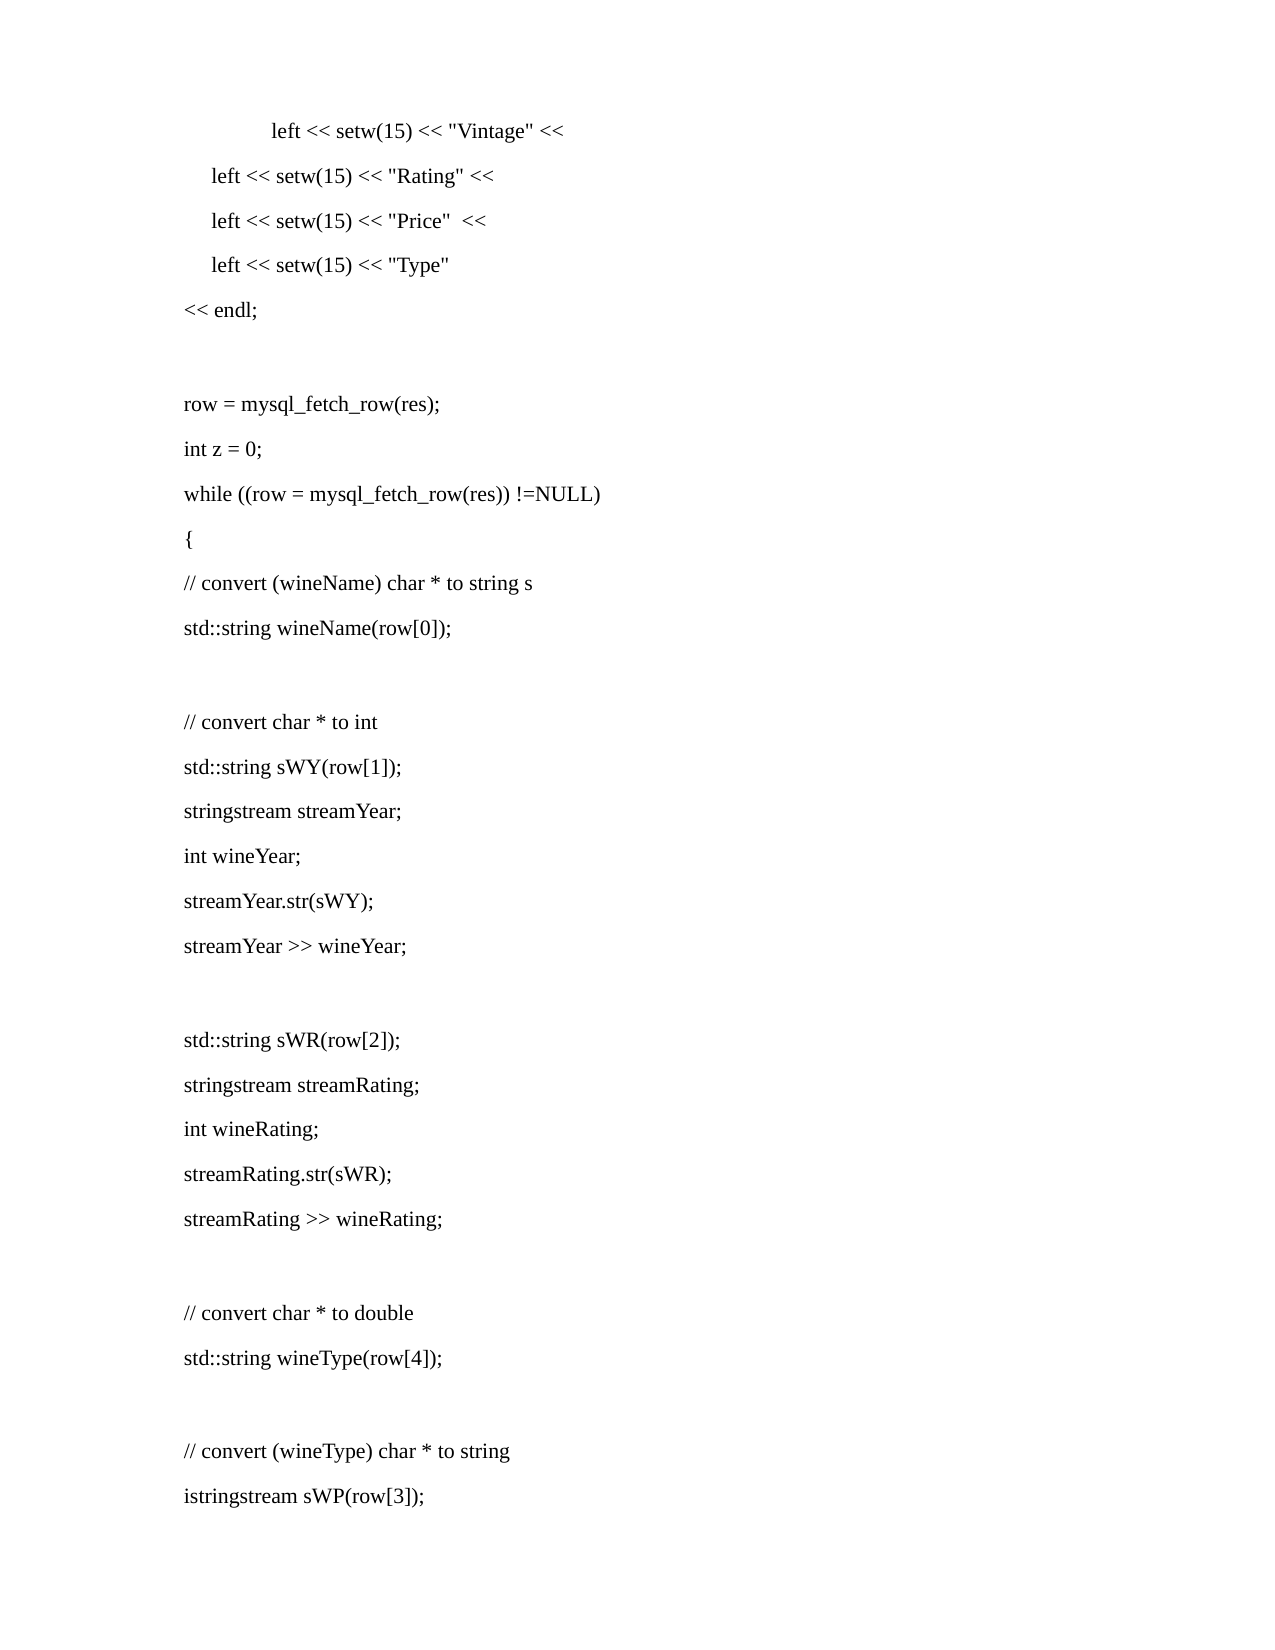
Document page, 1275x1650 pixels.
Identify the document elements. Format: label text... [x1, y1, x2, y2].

text std::string wineName(row[0]); [118, 615, 1157, 640]
text int wineRating; [118, 1116, 1157, 1142]
text int wineYear; [118, 843, 1157, 868]
text streamRating.str(sWR); [118, 1161, 1157, 1186]
text // convert (wineType) char * to string [118, 1438, 1157, 1464]
text std::string sWR(row[2]); [118, 1027, 1157, 1052]
text // convert (wineName) char * to string s [118, 570, 1157, 596]
text streamYear.str(sWY); [118, 888, 1157, 913]
text streamRating >> wineRating; [118, 1206, 1157, 1231]
text // convert char * to int [118, 709, 1157, 734]
text stringstream streamYear; [118, 798, 1157, 824]
text left << setw(15) << "Price" << [118, 208, 1157, 233]
text row = mysql_fetch_row(res); [118, 391, 1157, 416]
text std::string sWY(row[1]); [118, 754, 1157, 779]
text // convert char * to double [118, 1300, 1157, 1325]
text left << setw(15) << "Rating" << [118, 163, 1157, 188]
text << endl; [118, 297, 1157, 322]
text istringstream sWP(row[3]); [118, 1483, 1157, 1508]
text int z = 0; [118, 436, 1157, 461]
text while ((row = mysql_fetch_row(res)) !=NULL) [118, 481, 1157, 506]
text left << setw(15) << "Type" [118, 252, 1157, 278]
text stringstream streamRating; [118, 1072, 1157, 1097]
text streamYear >> wineYear; [118, 933, 1157, 958]
text { [118, 526, 1157, 551]
text left << setw(15) << "Vintage" << [118, 118, 1157, 143]
text std::string wineType(row[4]); [118, 1344, 1157, 1370]
